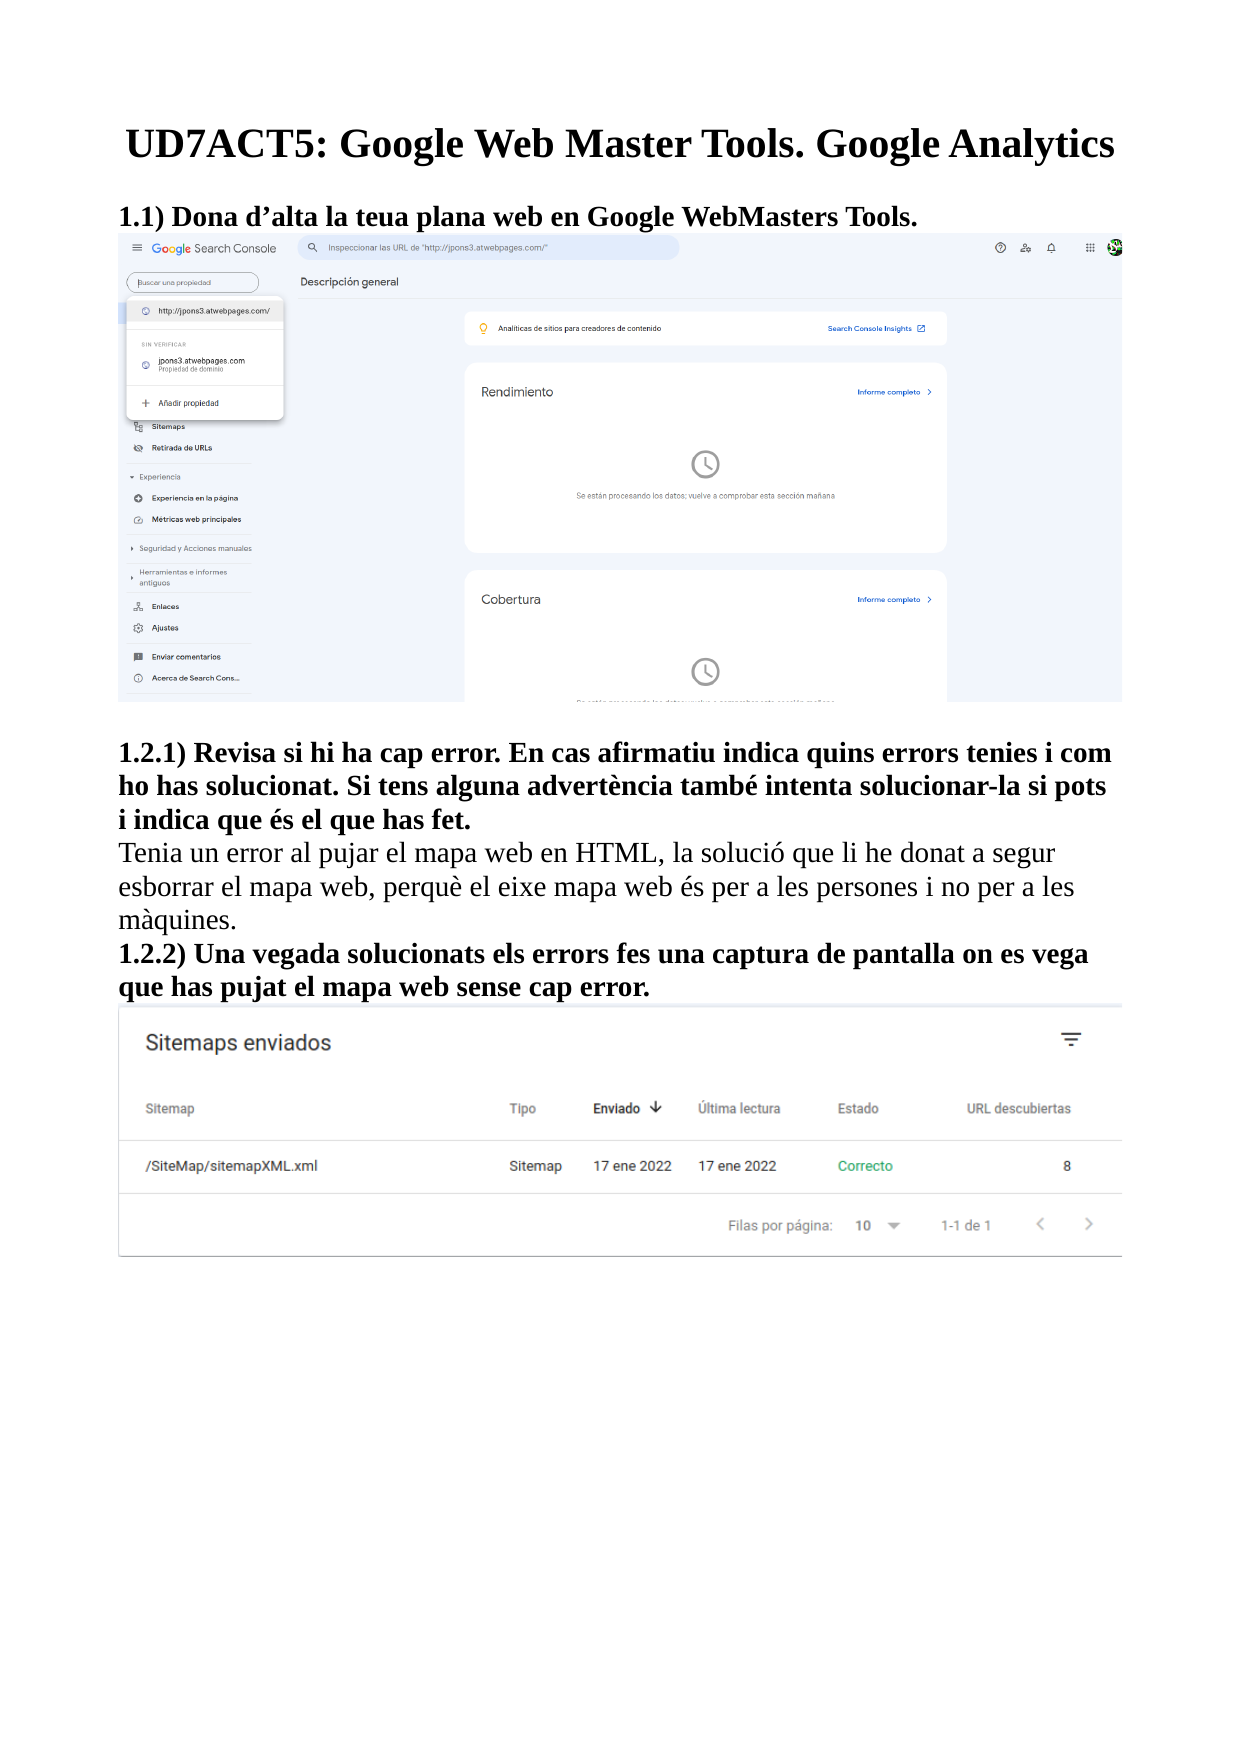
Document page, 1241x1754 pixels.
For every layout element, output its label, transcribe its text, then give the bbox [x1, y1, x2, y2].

text Tenia un error al pujar el mapa web en HTML, la solució que li he donat a segur esborrar el mapa web, perquè el eixe mapa web és per a les persones i no per a les màquines. [118, 835, 1122, 936]
picture [118, 1003, 1123, 1257]
picture [118, 233, 1123, 702]
text 1.2.2) Una vegada solucionats els errors fes una captura de pantalla on es vega que has pujat el mapa web sense cap error. [118, 936, 1122, 1003]
text 1.1) Dona d’alta la teua plana web en Google WebMasters Tools. [118, 199, 1122, 233]
text UD7ACT5: Google Web Master Tools. Google Analytics [118, 118, 1122, 166]
text 1.2.1) Revisa si hi ha cap error. En cas afirmatiu indica quins errors tenies i com ho has solucionat. Si tens alguna advertència també intenta solucionar-la si pots i indica que és el que has fet. [118, 735, 1122, 835]
